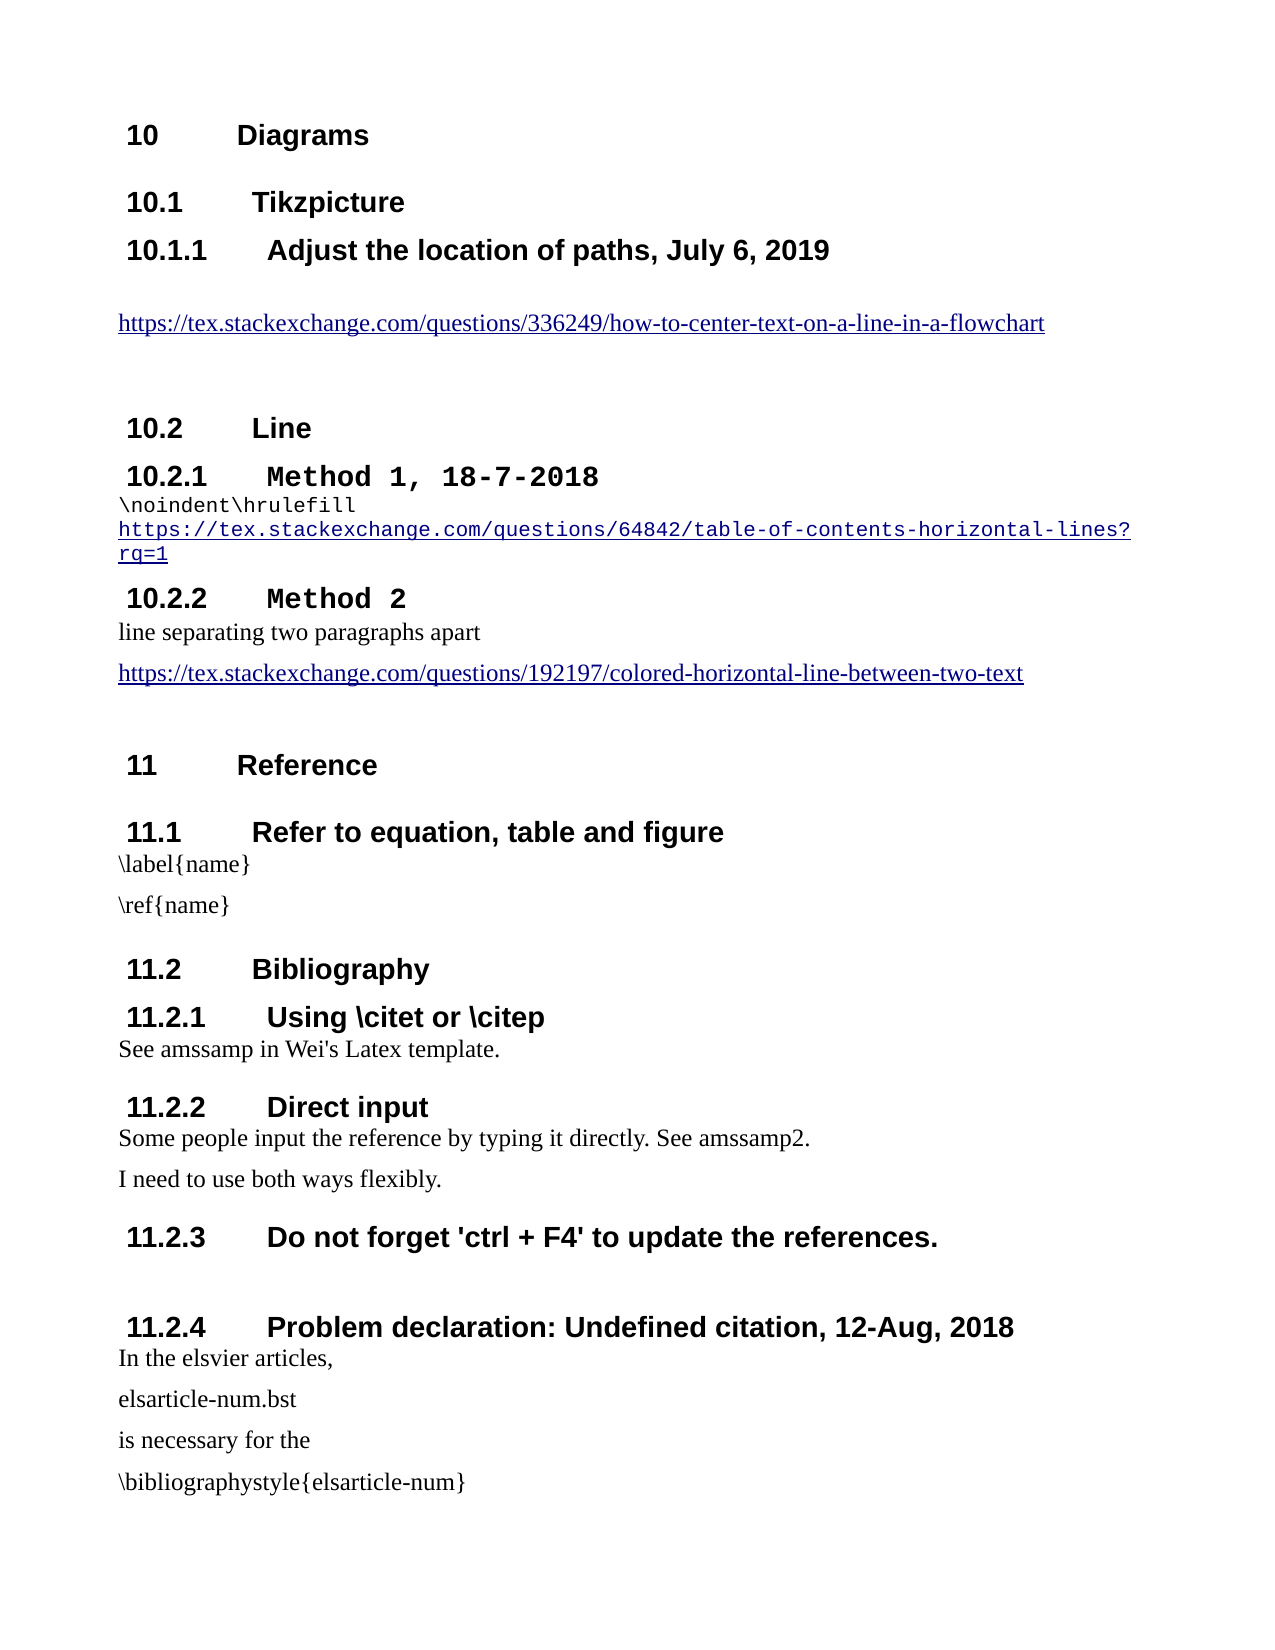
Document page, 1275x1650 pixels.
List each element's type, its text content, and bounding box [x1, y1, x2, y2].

subtitle Bibliography [118, 952, 1157, 986]
text elsarticle-num.bst [118, 1384, 1157, 1413]
text Some people input the reference by typing it directly. See amssamp2. [118, 1123, 1157, 1152]
subtitle Line [118, 411, 1157, 445]
text \ref{name} [118, 890, 1157, 919]
subtitle Method 1, 18-7-2018 [118, 459, 1157, 496]
subtitle Using \citet or \citep [118, 1000, 1157, 1034]
subtitle Refer to equation, table and figure [118, 815, 1157, 849]
text is necessary for the [118, 1426, 1157, 1454]
text https://tex.stackexchange.com/questions/336249/how-to-center-text-on-a-line-in-a-flowchart [118, 308, 1157, 337]
text In the elsvier articles, [118, 1343, 1157, 1372]
subtitle Problem declaration: Undefined citation, 12-Aug, 2018 [118, 1309, 1157, 1343]
text https://tex.stackexchange.com/questions/192197/colored-horizontal-line-between-two-text [118, 658, 1157, 687]
text \bibliographystyle{elsarticle-num} [118, 1467, 1157, 1496]
text See amssamp in Wei's Latex template. [118, 1034, 1157, 1062]
subtitle Adjust the location of paths, July 6, 2019 [118, 233, 1157, 267]
subtitle Reference [118, 748, 1157, 782]
text I need to use both ways flexibly. [118, 1164, 1157, 1193]
subtitle Do not forget 'ctrl + F4' to update the references. [118, 1220, 1157, 1254]
subtitle Direct input [118, 1089, 1157, 1123]
text line separating two paragraphs apart [118, 617, 1157, 646]
subtitle Diagrams [118, 118, 1157, 152]
text \noindent\hrulefill [118, 496, 1157, 519]
text \label{name} [118, 849, 1157, 877]
text https://tex.stackexchange.com/questions/64842/table-of-contents-horizontal-lines?rq=1 [118, 519, 1157, 566]
subtitle Method 2 [118, 581, 1157, 617]
subtitle Tikzpicture [118, 185, 1157, 218]
